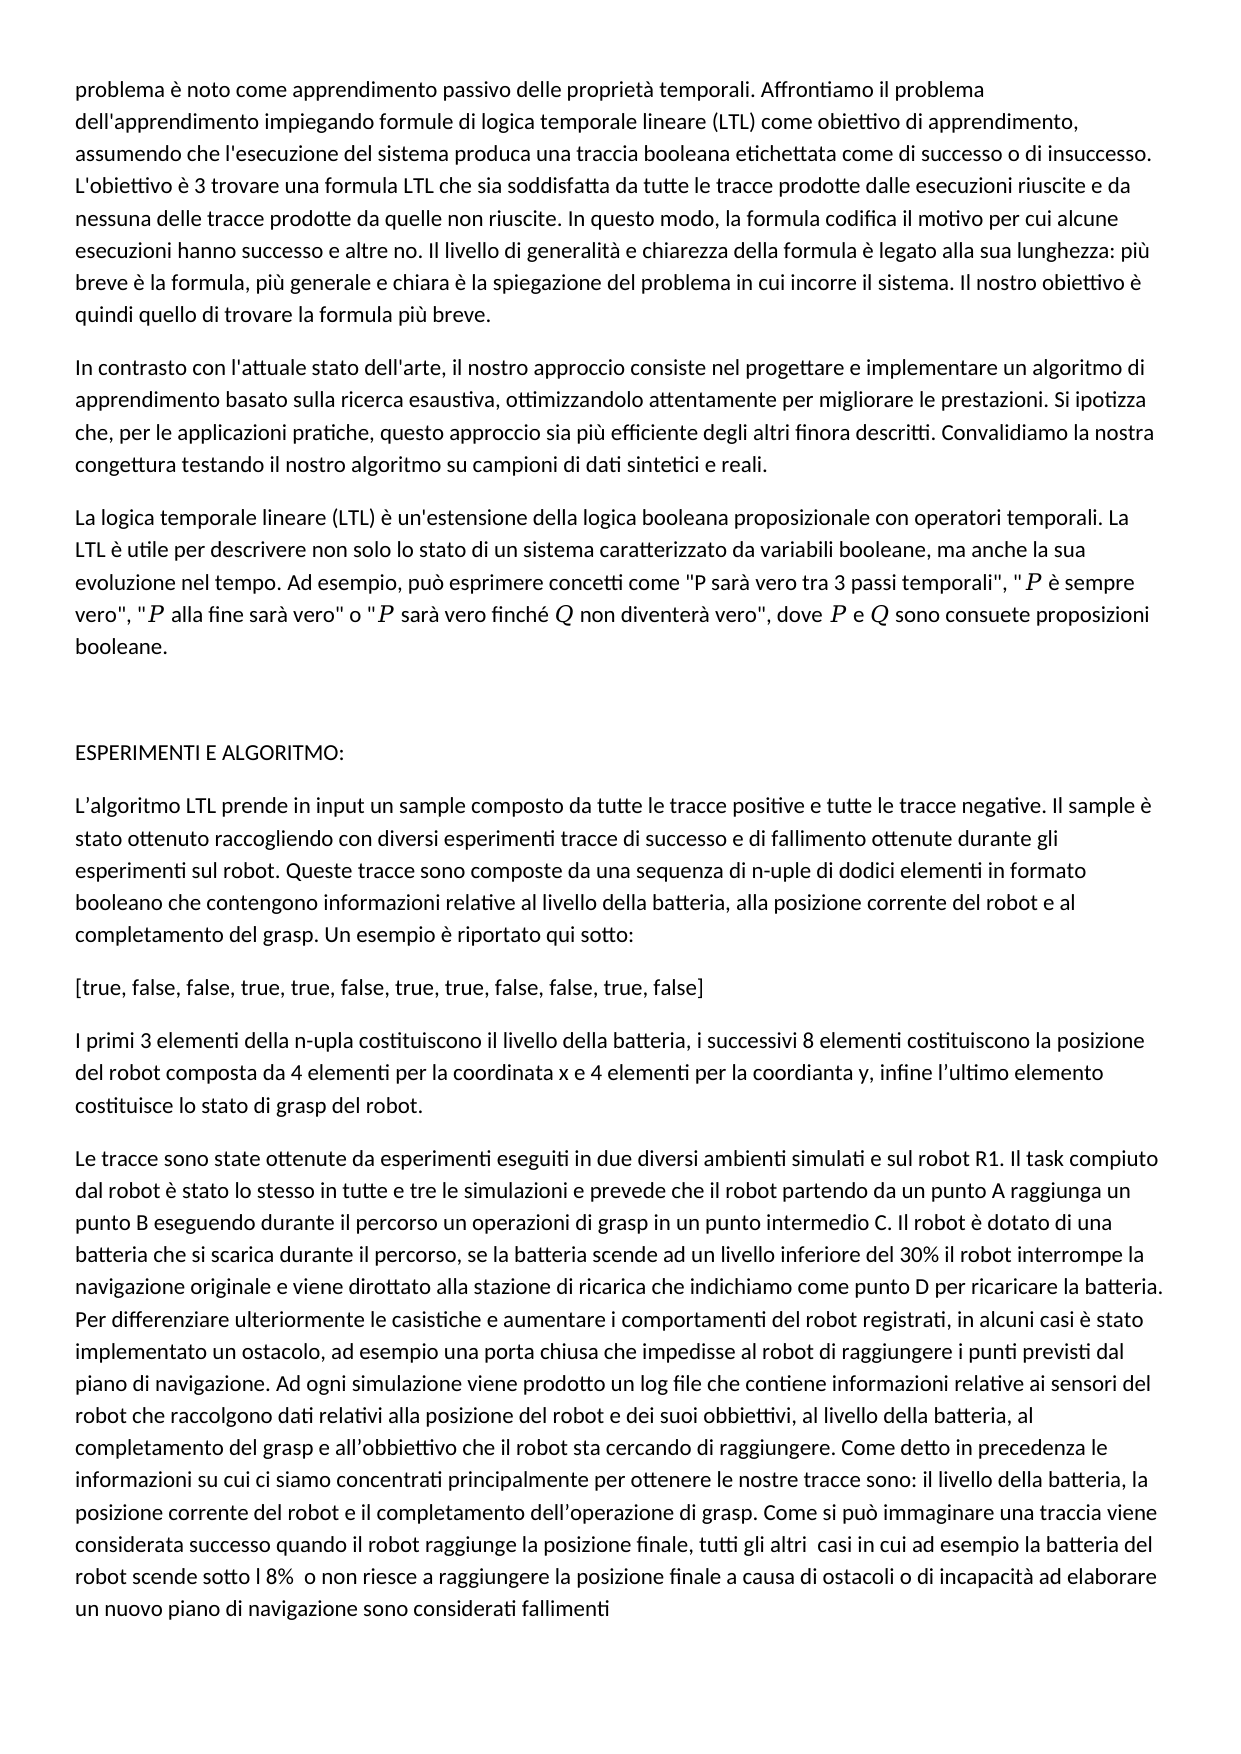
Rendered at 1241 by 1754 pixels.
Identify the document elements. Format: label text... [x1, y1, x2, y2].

text In contrasto con l'attuale stato dell'arte, il nostro approccio consiste nel progettare e implementare un algoritmo di apprendimento basato sulla ricerca esaustiva, ottimizzandolo attentamente per migliorare le prestazioni. Si ipotizza che, per le applicazioni pratiche, questo approccio sia più efficiente degli altri finora descritti. Convalidiamo la nostra congettura testando il nostro algoritmo su campioni di dati sintetici e reali. [75, 353, 1165, 478]
text I primi 3 elementi della n-upla costituiscono il livello della batteria, i successivi 8 elementi costituiscono la posizione del robot composta da 4 elementi per la coordinata x e 4 elementi per la coordianta y, infine l’ultimo elemento costituisce lo stato di grasp del robot. [75, 1026, 1165, 1119]
text L’algoritmo LTL prende in input un sample composto da tutte le tracce positive e tutte le tracce negative. Il sample è stato ottenuto raccogliendo con diversi esperimenti tracce di successo e di fallimento ottenute durante gli esperimenti sul robot. Queste tracce sono composte da una sequenza di n-uple di dodici elementi in formato booleano che contengono informazioni relative al livello della batteria, alla posizione corrente del robot e al completamento del grasp. Un esempio è riportato qui sotto: [75, 792, 1165, 948]
text problema è noto come apprendimento passivo delle proprietà temporali. Affrontiamo il problema dell'apprendimento impiegando formule di logica temporale lineare (LTL) come obiettivo di apprendimento, assumendo che l'esecuzione del sistema produca una traccia booleana etichettata come di successo o di insuccesso. L'obiettivo è 3 trovare una formula LTL che sia soddisfatta da tutte le tracce prodotte dalle esecuzioni riuscite e da nessuna delle tracce prodotte da quelle non riuscite. In questo modo, la formula codifica il motivo per cui alcune esecuzioni hanno successo e altre no. Il livello di generalità e chiarezza della formula è legato alla sua lunghezza: più breve è la formula, più generale e chiara è la spiegazione del problema in cui incorre il sistema. Il nostro obiettivo è quindi quello di trovare la formula più breve. [75, 75, 1165, 328]
text [true, false, false, true, true, false, true, true, false, false, true, false] [75, 973, 1165, 1001]
text ESPERIMENTI E ALGORITMO: [75, 738, 1165, 767]
text La logica temporale lineare (LTL) è un'estensione della logica booleana proposizionale con operatori temporali. La LTL è utile per descrivere non solo lo stato di un sistema caratterizzato da variabili booleane, ma anche la sua evoluzione nel tempo. Ad esempio, può esprimere concetti come "P sarà vero tra 3 passi temporali", "𝑃 è sempre vero", "𝑃 alla fine sarà vero" o "𝑃 sarà vero finché 𝑄 non diventerà vero", dove 𝑃 e 𝑄 sono consuete proposizioni booleane. [75, 503, 1165, 661]
text Le tracce sono state ottenute da esperimenti eseguiti in due diversi ambienti simulati e sul robot R1. Il task compiuto dal robot è stato lo stesso in tutte e tre le simulazioni e prevede che il robot partendo da un punto A raggiunga un punto B eseguendo durante il percorso un operazioni di grasp in un punto intermedio C. Il robot è dotato di una batteria che si scarica durante il percorso, se la batteria scende ad un livello inferiore del 30% il robot interrompe la navigazione originale e viene dirottato alla stazione di ricarica che indichiamo come punto D per ricaricare la batteria. Per differenziare ulteriormente le casistiche e aumentare i comportamenti del robot registrati, in alcuni casi è stato implementato un ostacolo, ad esempio una porta chiusa che impedisse al robot di raggiungere i punti previsti dal piano di navigazione. Ad ogni simulazione viene prodotto un log file che contiene informazioni relative ai sensori del robot che raccolgono dati relativi alla posizione del robot e dei suoi obbiettivi, al livello della batteria, al completamento del grasp e all’obbiettivo che il robot sta cercando di raggiungere. Come detto in precedenza le informazioni su cui ci siamo concentrati principalmente per ottenere le nostre tracce sono: il livello della batteria, la posizione corrente del robot e il completamento dell’operazione di grasp. Come si può immaginare una traccia viene considerata successo quando il robot raggiunge la posizione finale, tutti gli altri casi in cui ad esempio la batteria del robot scende sotto l 8% o non riesce a raggiungere la posizione finale a causa di ostacoli o di incapacità ad elaborare un nuovo piano di navigazione sono considerati fallimenti [75, 1144, 1165, 1622]
